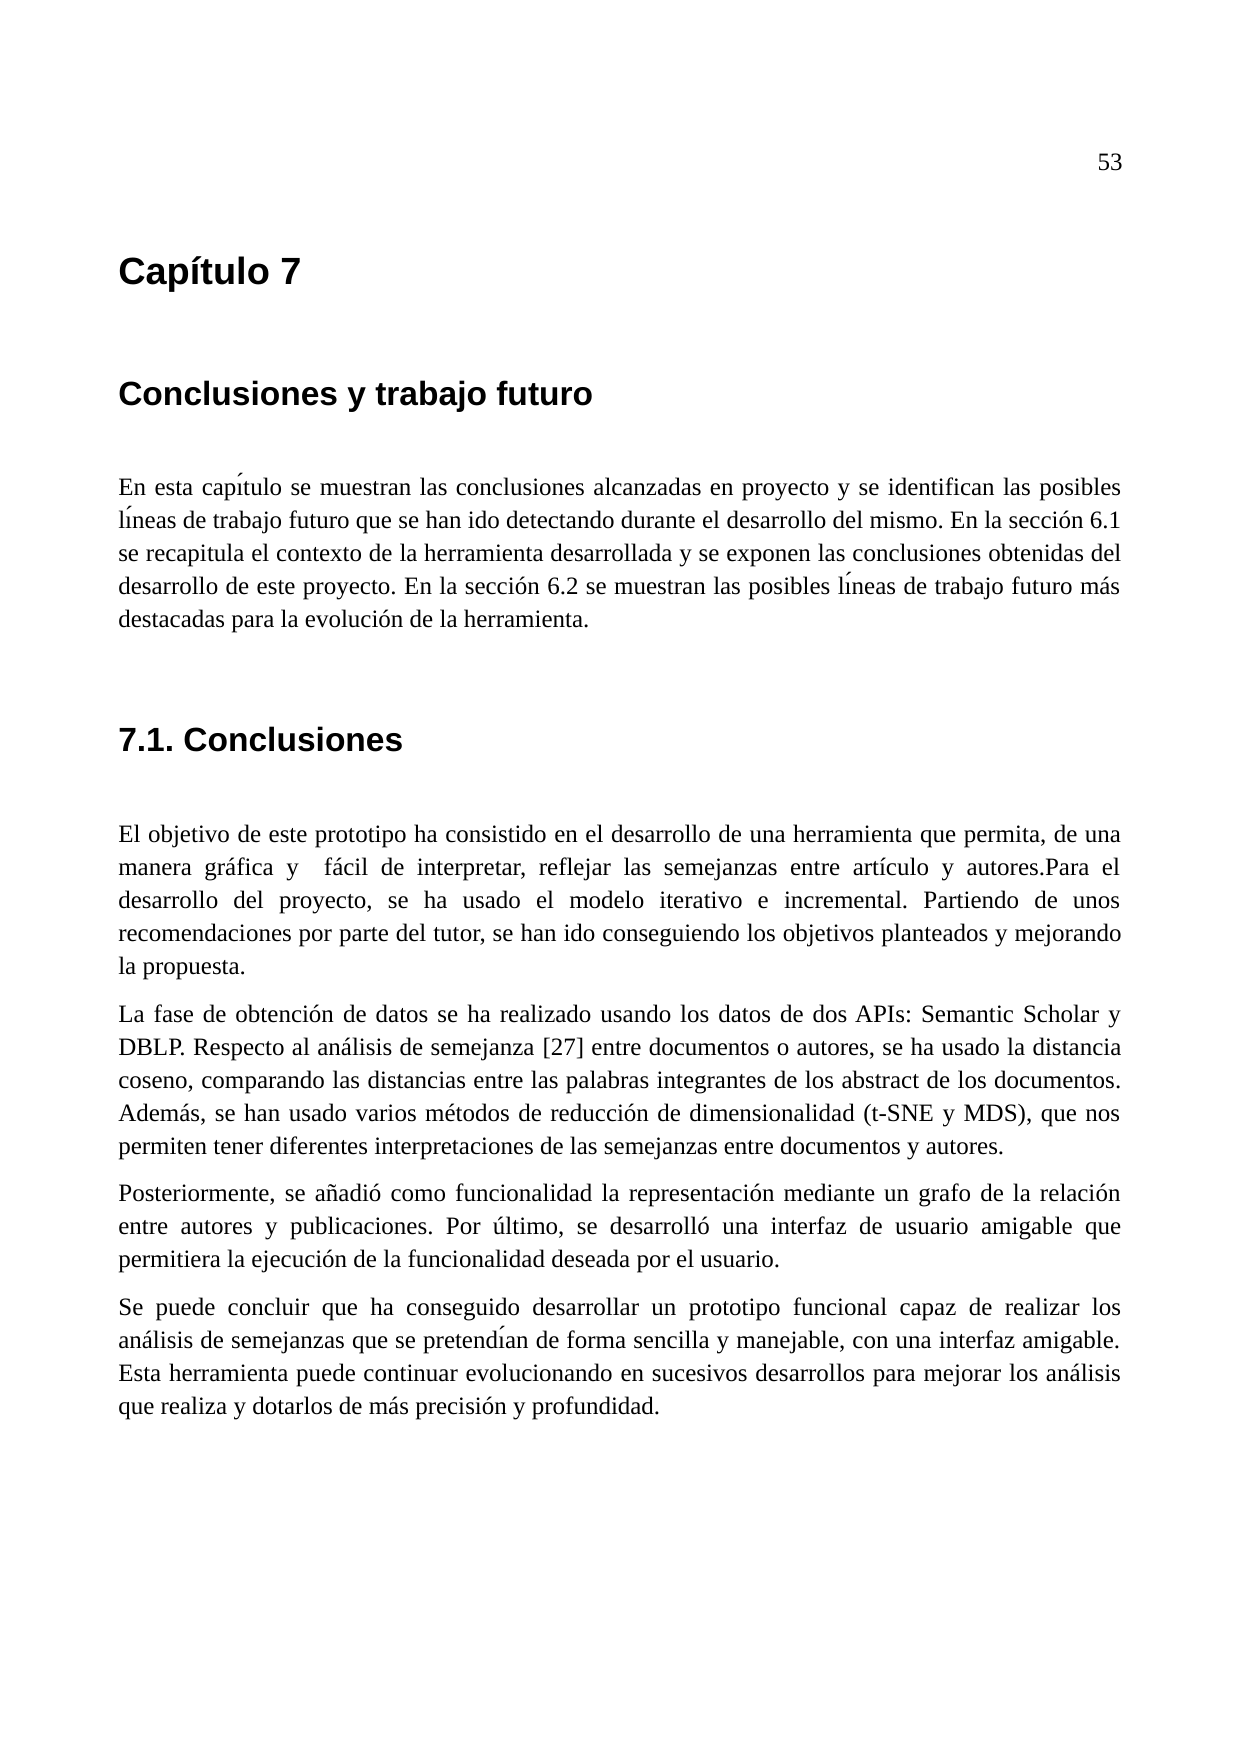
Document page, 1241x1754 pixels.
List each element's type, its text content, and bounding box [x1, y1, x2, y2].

text La fase de obtención de datos se ha realizado usando los datos de dos APIs: Semantic Scholar y DBLP. Respecto al análisis de semejanza [27] entre documentos o autores, se ha usado la distancia coseno, comparando las distancias entre las palabras integrantes de los abstract de los documentos. Además, se han usado varios métodos de reducción de dimensionalidad (t-SNE y MDS), que nos permiten tener diferentes interpretaciones de las semejanzas entre documentos y autores. [118, 999, 1122, 1159]
text En esta capı́tulo se muestran las conclusiones alcanzadas en proyecto y se identifican las posibles lı́neas de trabajo futuro que se han ido detectando durante el desarrollo del mismo. En la sección 6.1 se recapitula el contexto de la herramienta desarrollada y se exponen las conclusiones obtenidas del desarrollo de este proyecto. En la sección 6.2 se muestran las posibles lı́neas de trabajo futuro más destacadas para la evolución de la herramienta. [118, 472, 1122, 633]
subtitle Capítulo 7 [118, 205, 1122, 292]
text Posteriormente, se añadió como funcionalidad la representación mediante un grafo de la relación entre autores y publicaciones. Por último, se desarrolló una interfaz de usuario amigable que permitiera la ejecución de la funcionalidad deseada por el usuario. [118, 1178, 1122, 1273]
text El objetivo de este prototipo ha consistido en el desarrollo de una herramienta que permita, de una manera gráfica y fácil de interpretar, reflejar las semejanzas entre artículo y autores.Para el desarrollo del proyecto, se ha usado el modelo iterativo e incremental. Partiendo de unos recomendaciones por parte del tutor, se han ido conseguiendo los objetivos planteados y mejorando la propuesta. [118, 819, 1122, 980]
subtitle Conclusiones y trabajo futuro [118, 373, 1122, 412]
subtitle 7.1. Conclusiones [118, 720, 1122, 759]
text Se puede concluir que ha conseguido desarrollar un prototipo funcional capaz de realizar los análisis de semejanzas que se pretendı́an de forma sencilla y manejable, con una interfaz amigable. Esta herramienta puede continuar evolucionando en sucesivos desarrollos para mejorar los análisis que realiza y dotarlos de más precisión y profundidad. [118, 1292, 1122, 1420]
